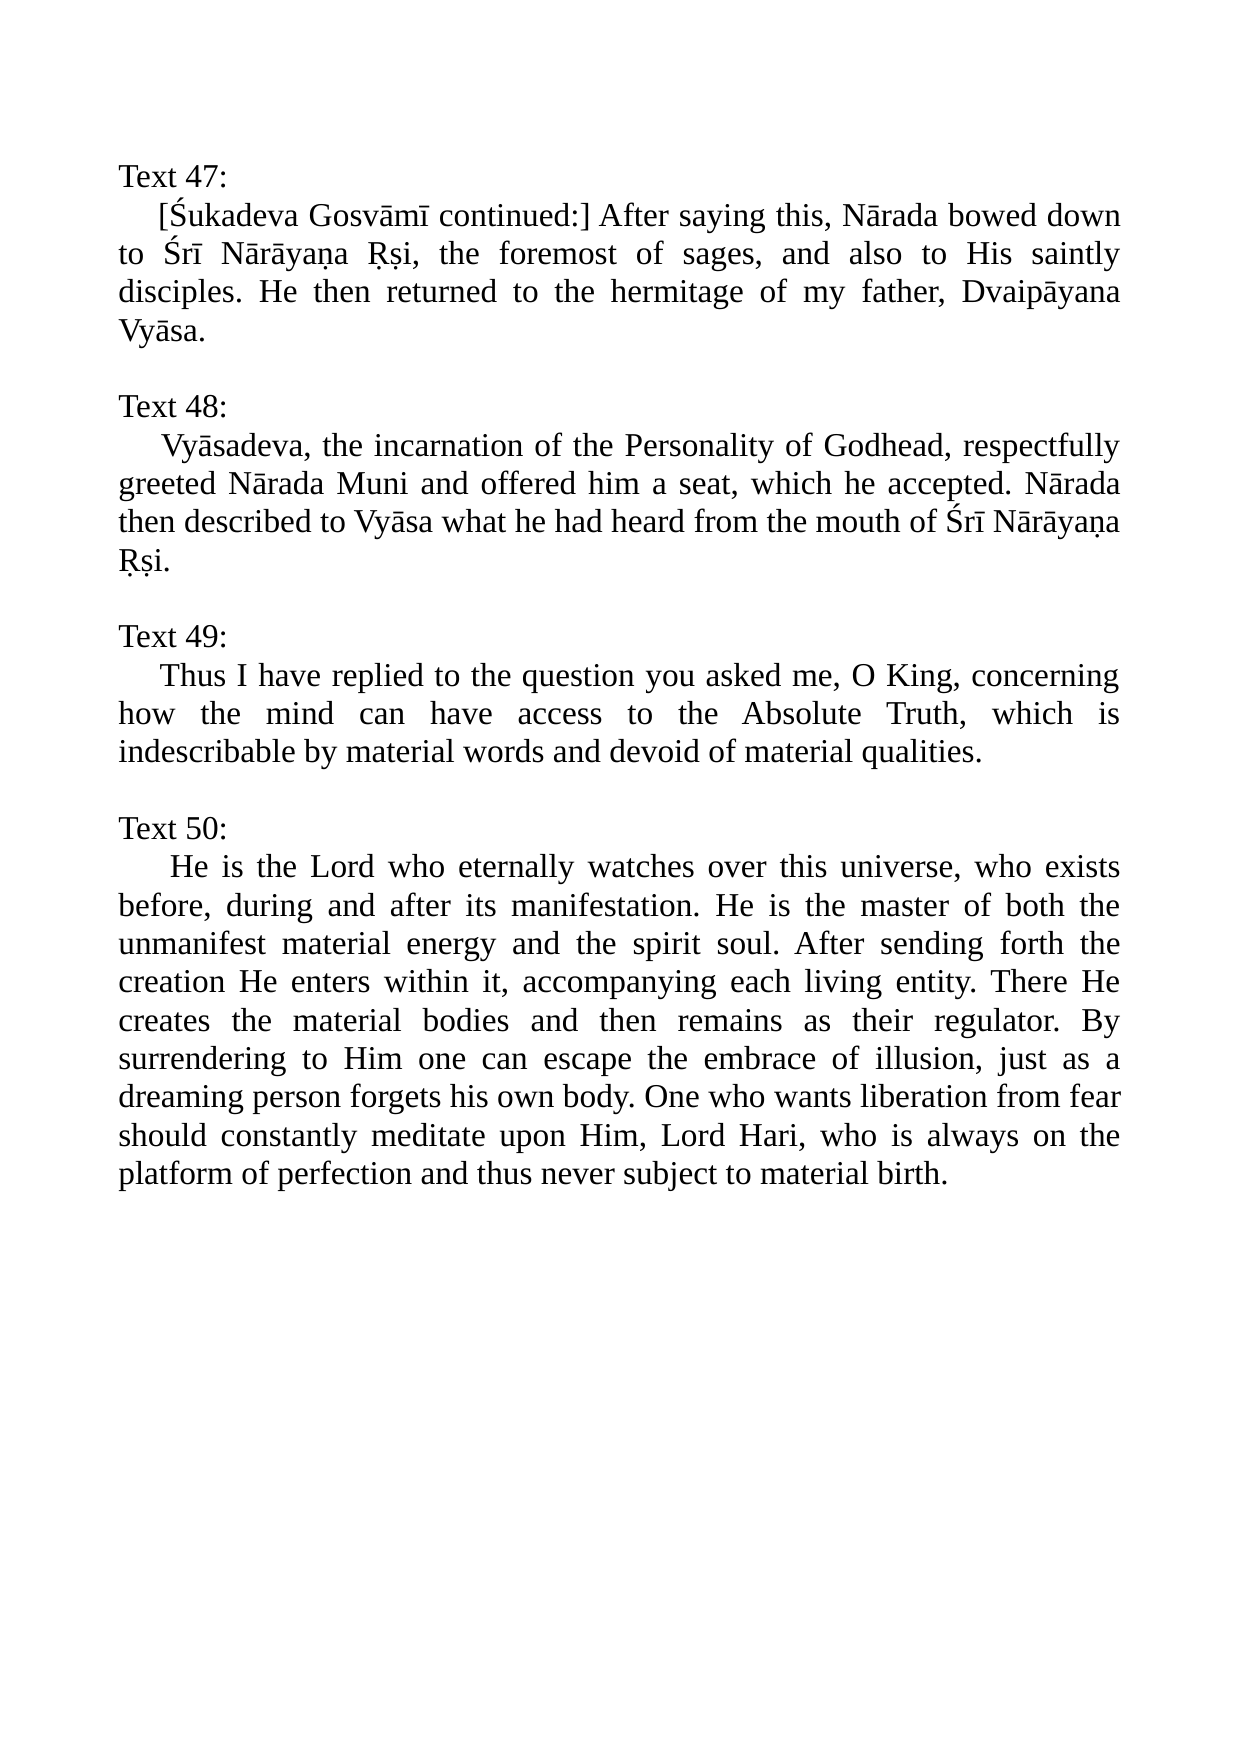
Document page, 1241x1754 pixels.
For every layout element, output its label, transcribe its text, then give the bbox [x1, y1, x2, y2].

text Text 49: [118, 616, 1122, 655]
text [Śukadeva Gosvāmī continued:] After saying this, Nārada bowed down to Śrī Nārāyaṇa Ṛṣi, the foremost of sages, and also to His saintly disciples. He then returned to the hermitage of my father, Dvaipāyana Vyāsa. [118, 195, 1122, 348]
text He is the Lord who eternally watches over this universe, who exists before, during and after its manifestation. He is the master of both the unmanifest material energy and the spirit soul. After sending forth the creation He enters within it, accompanying each living entity. There He creates the material bodies and then remains as their regulator. By surrendering to Him one can escape the embrace of illusion, just as a dreaming person forgets his own body. One who wants liberation from fear should constantly meditate upon Him, Lord Hari, who is always on the platform of perfection and thus never subject to material birth. [118, 846, 1122, 1191]
text Text 47: [118, 156, 1122, 195]
text Vyāsadeva, the incarnation of the Personality of Godhead, respectfully greeted Nārada Muni and offered him a seat, which he accepted. Nārada then described to Vyāsa what he had heard from the mouth of Śrī Nārāyaṇa Ṛṣi. [118, 425, 1122, 578]
text Text 48: [118, 386, 1122, 425]
text Thus I have replied to the question you asked me, O King, concerning how the mind can have access to the Absolute Truth, which is indescribable by material words and devoid of material qualities. [118, 655, 1122, 770]
text Text 50: [118, 808, 1122, 846]
